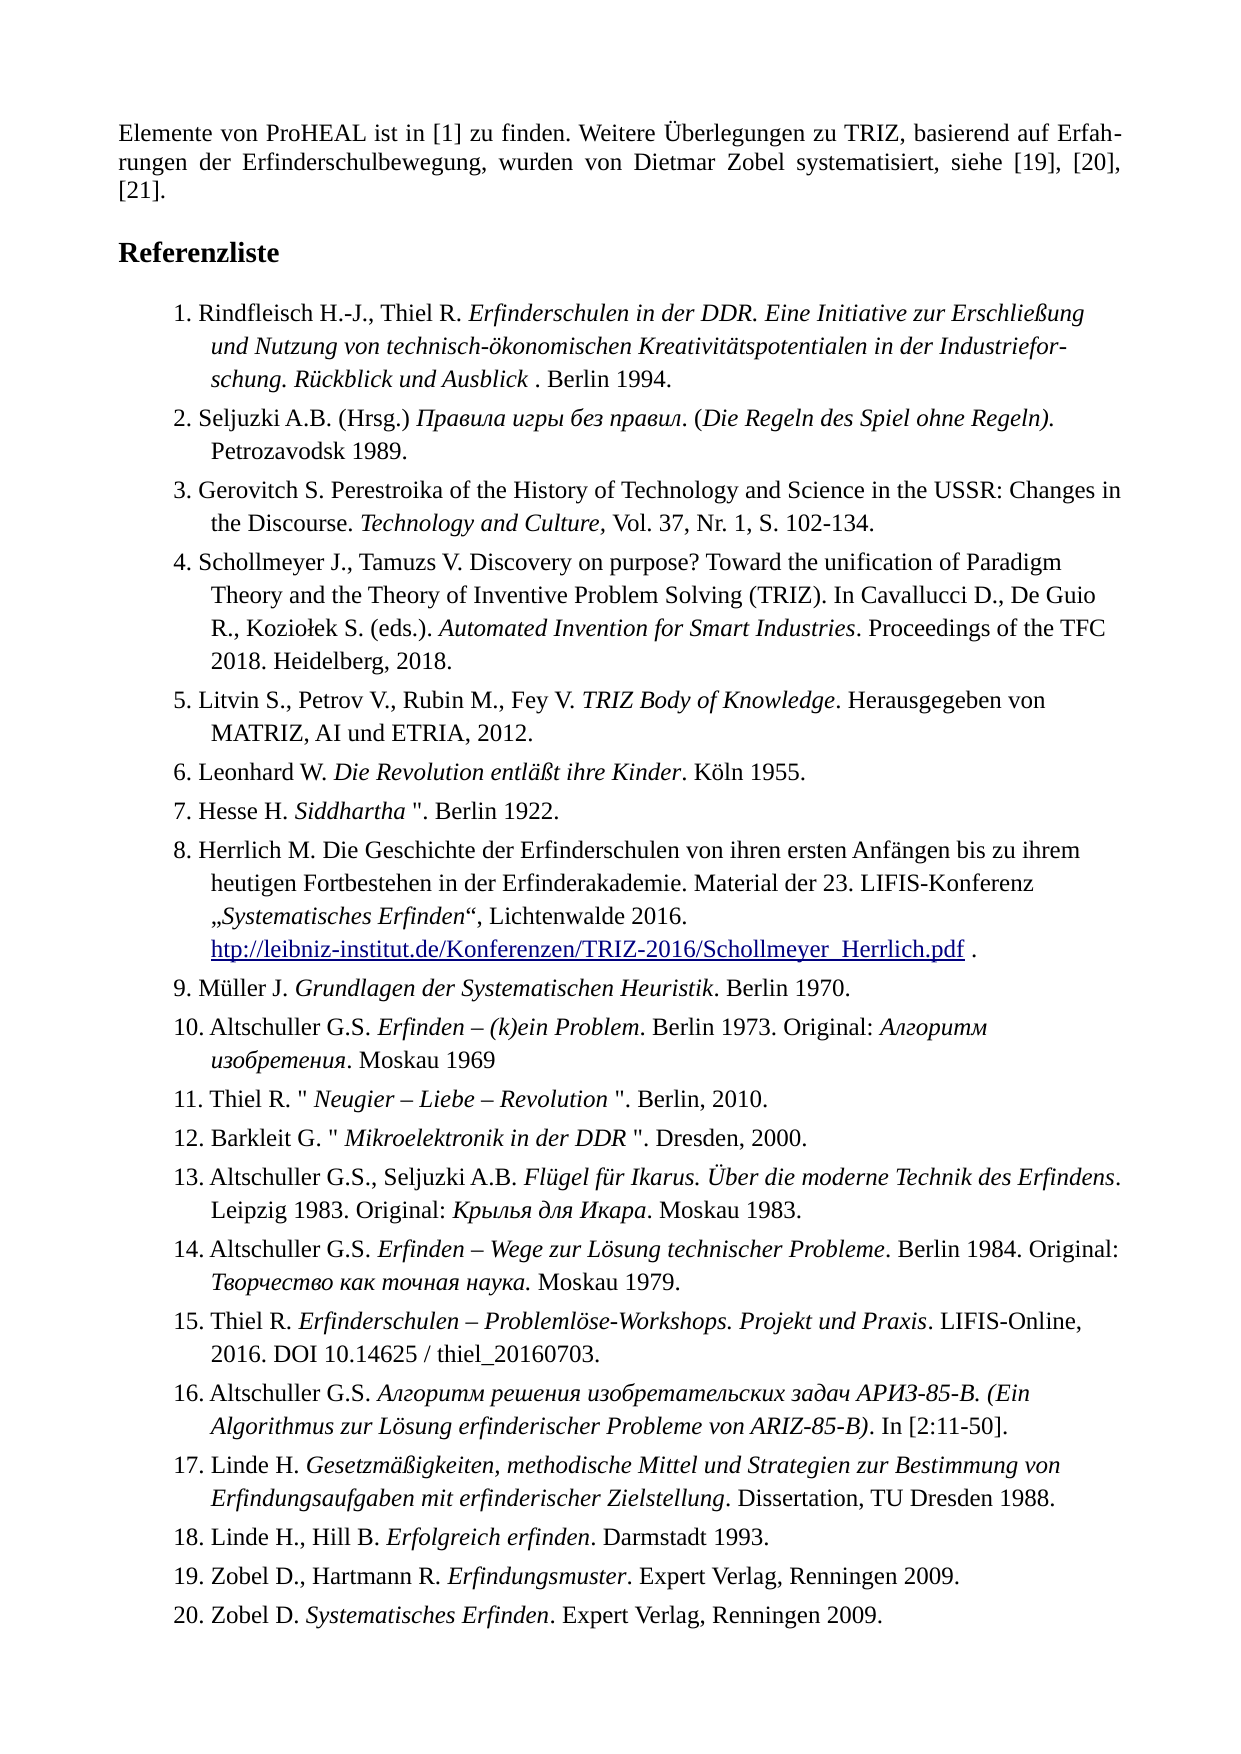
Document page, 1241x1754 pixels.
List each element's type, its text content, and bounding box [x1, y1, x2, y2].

text 15. Thiel R. Erfinderschulen – Problemlöse-Workshops. Projekt und Praxis. LIFIS-Online, 2016. DOI 10.14625 / thiel_20160703. [173, 1306, 1122, 1368]
text 19. Zobel D., Hartmann R. Erfindungsmuster. Expert Verlag, Renningen 2009. [173, 1561, 1122, 1589]
text 10. Altschuller G.S. Erfinden – (k)ein Problem. Berlin 1973. Original: Алгоритм изобретения. Moskau 1969 [173, 1012, 1122, 1074]
text 2. Seljuzki A.B. (Hrsg.) Правила игры без правил. (Die Regeln des Spiel ohne Regeln). Petrozavodsk 1989. [173, 403, 1122, 465]
text 8. Herrlich M. Die Geschichte der Erfinderschulen von ihren ersten Anfängen bis zu ihrem heutigen Fortbestehen in der Erfinderakademie. Material der 23. LIFIS-Konferenz „Systematisches Erfinden“, Lichtenwalde 2016. htp://leibniz-institut.de/Konferenzen/TRIZ-2016/Schollmeyer_Herrlich.pdf . [173, 835, 1122, 963]
text 12. Barkleit G. " Mikroelektronik in der DDR ". Dresden, 2000. [173, 1123, 1122, 1152]
text Elemente von ProHEAL ist in [1] zu finden. Weitere Überlegungen zu TRIZ, basierend auf Erfah­rungen der Erfinderschulbewegung, wurden von Dietmar Zobel systematisiert, siehe [19], [20], [21]. [118, 118, 1122, 204]
text 13. Altschuller G.S., Seljuzki A.B. Flügel für Ikarus. Über die moderne Technik des Erfindens. Leipzig 1983. Original: Крылья для Икара. Moskau 1983. [173, 1162, 1122, 1224]
text 7. Hesse H. Siddhartha ". Berlin 1922. [173, 796, 1122, 825]
subtitle Referenzliste [118, 235, 1122, 269]
text 4. Schollmeyer J., Tamuzs V. Discovery on purpose? Toward the unification of Paradigm Theory and the Theory of Inventive Problem Solving (TRIZ). In Cavallucci D., De Guio R., Koziołek S. (eds.). Automated Invention for Smart Industries. Proceedings of the TFC 2018. Heidelberg, 2018. [173, 547, 1122, 675]
text 17. Linde H. Gesetzmäßigkeiten, methodische Mittel und Strategien zur Bestimmung von Erfindungsaufgaben mit erfinderischer Zielstellung. Dissertation, TU Dresden 1988. [173, 1450, 1122, 1512]
text 14. Altschuller G.S. Erfinden – Wege zur Lösung technischer Probleme. Berlin 1984. Original: Творчество как точная наука. Moskau 1979. [173, 1234, 1122, 1296]
text 3. Gerovitch S. Perestroika of the History of Technology and Science in the USSR: Changes in the Discourse. Technology and Culture, Vol. 37, Nr. 1, S. 102-134. [173, 475, 1122, 537]
text 1. Rindfleisch H.-J., Thiel R. Erfinderschulen in der DDR. Eine Initiative zur Erschließung und Nutzung von technisch-ökonomischen Kreativitätspotentialen in der Industriefor­schung. Rückblick und Ausblick . Berlin 1994. [173, 298, 1122, 393]
text 9. Müller J. Grundlagen der Systematischen Heuristik. Berlin 1970. [173, 973, 1122, 1002]
text 20. Zobel D. Systematisches Erfinden. Expert Verlag, Renningen 2009. [173, 1600, 1122, 1628]
text 6. Leonhard W. Die Revolution entläßt ihre Kinder. Köln 1955. [173, 757, 1122, 786]
text 18. Linde H., Hill B. Erfolgreich erfinden. Darmstadt 1993. [173, 1522, 1122, 1551]
text 16. Altschuller G.S. Aлгоритм решения изобретательских задач АРИЗ-85-B. (Ein Algorithmus zur Lösung erfinderischer Probleme von ARIZ-85-B). In [2:11-50]. [173, 1378, 1122, 1439]
text 5. Litvin S., Petrov V., Rubin M., Fey V. TRIZ Body of Knowledge. Herausgegeben von MATRIZ, AI und ETRIA, 2012. [173, 685, 1122, 747]
text 11. Thiel R. " Neugier – Liebe – Revolution ". Berlin, 2010. [173, 1084, 1122, 1113]
